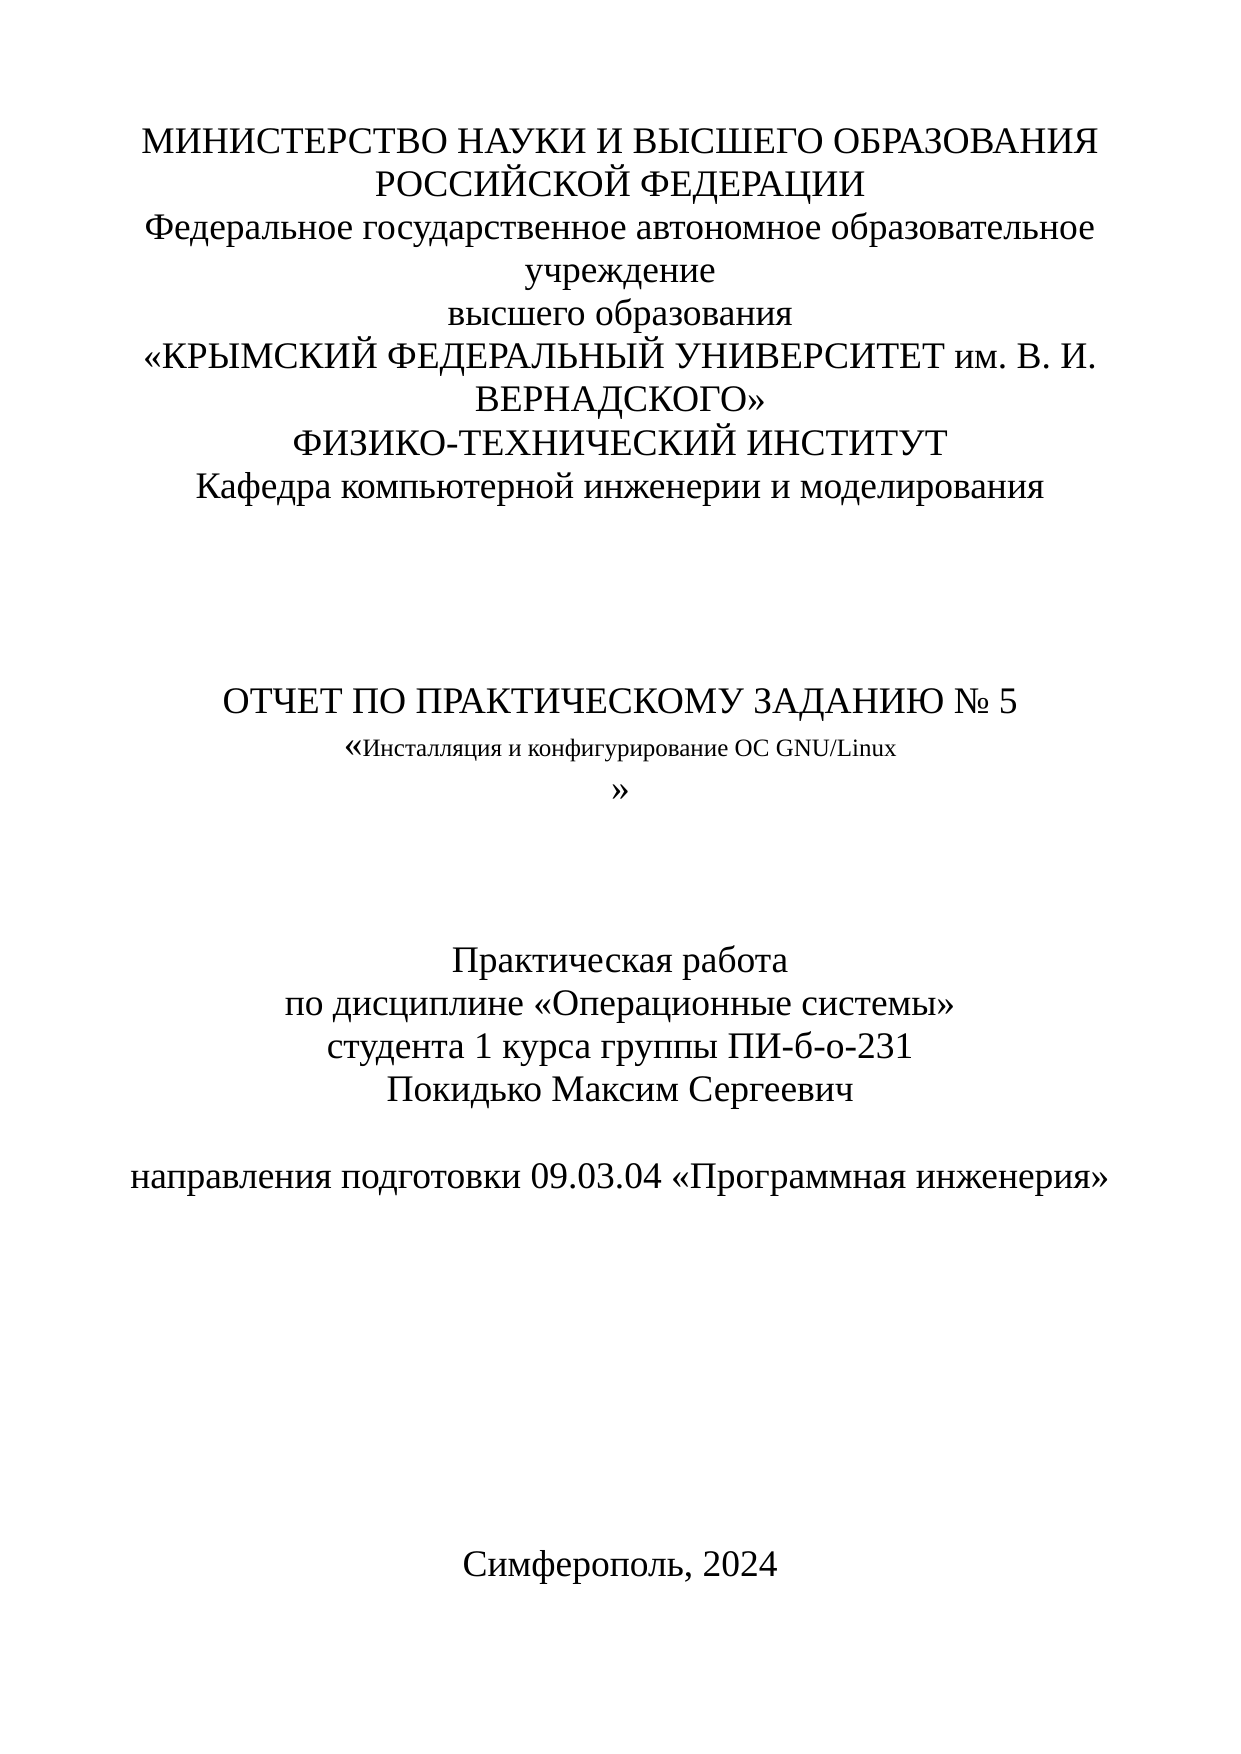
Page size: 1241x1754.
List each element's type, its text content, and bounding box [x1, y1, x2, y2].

text ОТЧЕТ ПО ПРАКТИЧЕСКОМУ ЗАДАНИЮ № 5 [118, 679, 1122, 722]
text студента 1 курса группы ПИ-б-о-231 [118, 1024, 1122, 1067]
text Кафедра компьютерной инженерии и моделирования [118, 463, 1122, 506]
text МИНИСТЕРСТВО НАУКИ И ВЫСШЕГО ОБРАЗОВАНИЯ [118, 118, 1122, 161]
text Покидько Максим Сергеевич [118, 1067, 1122, 1110]
text направления подготовки 09.03.04 «Программная инженерия» [118, 1153, 1122, 1196]
text по дисциплине «Операционные системы» [118, 981, 1122, 1024]
text Симферополь, 2024 [118, 1541, 1122, 1584]
text Федеральное государственное автономное образовательное учреждение [118, 204, 1122, 291]
text Практическая работа [118, 937, 1122, 981]
text «КРЫМСКИЙ ФЕДЕРАЛЬНЫЙ УНИВЕРСИТЕТ им. В. И. ВЕРНАДСКОГО» [118, 334, 1122, 420]
text высшего образования [118, 291, 1122, 334]
text РОССИЙСКОЙ ФЕДЕРАЦИИ [118, 161, 1122, 204]
text ФИЗИКО-ТЕХНИЧЕСКИЙ ИНСТИТУТ [118, 420, 1122, 463]
text » [118, 765, 1122, 808]
text «Инсталляция и конфигурирование ОС GNU/Linux [118, 722, 1122, 765]
